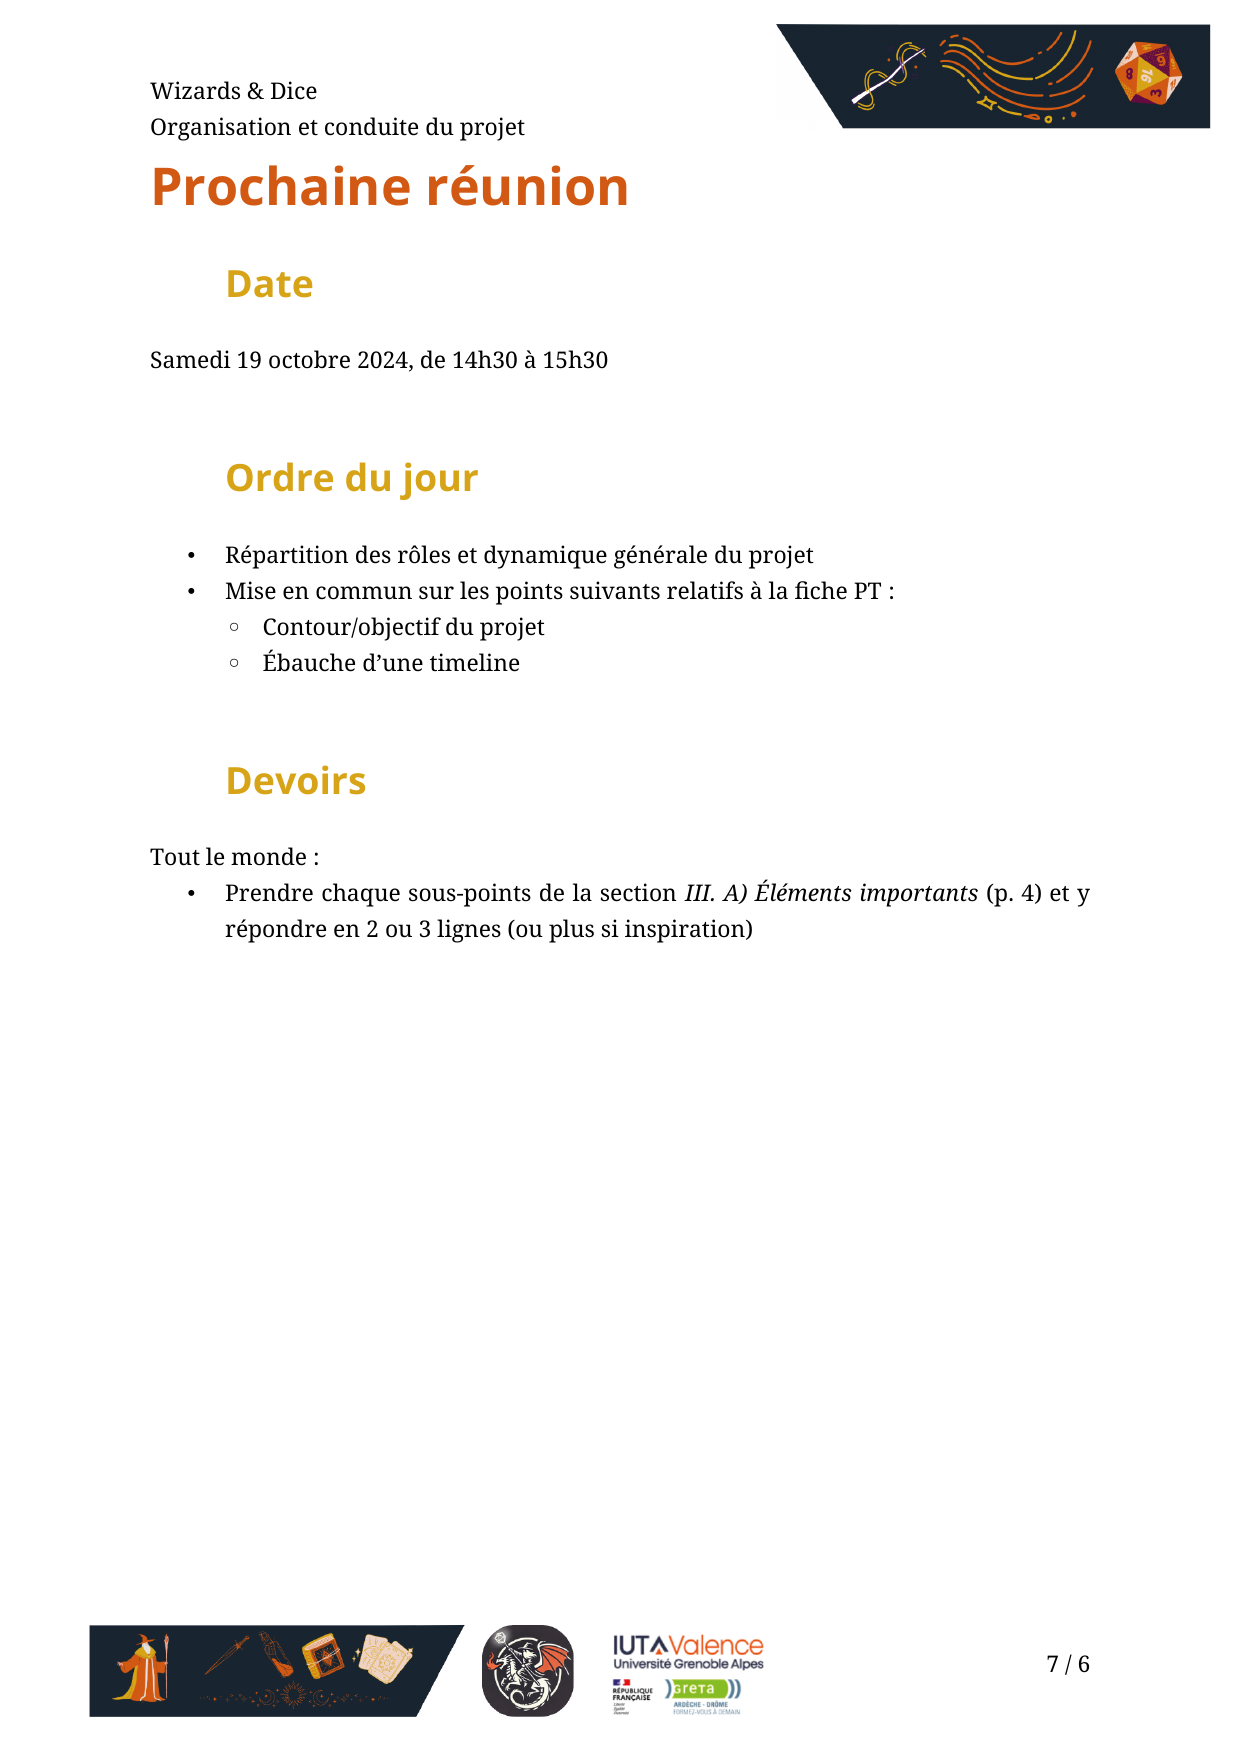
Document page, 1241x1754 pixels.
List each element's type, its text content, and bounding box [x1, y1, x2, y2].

list Mise en commun sur les points suivants relatifs à la fiche PT : [187, 574, 1090, 606]
list Ébauche d’une timeline [225, 646, 1090, 678]
subtitle Ordre du jour [225, 452, 1090, 503]
picture [771, 21, 1218, 131]
text Tout le monde : [150, 841, 1090, 872]
list Prendre chaque sous-points de la section III. A) Éléments importants (p. 4) et y répondre en 2 ou 3 lignes (ou plus si inspiration) [187, 877, 1090, 944]
subtitle Devoirs [225, 754, 1090, 805]
list Répartition des rôles et dynamique générale du projet [187, 539, 1090, 570]
picture [81, 1614, 788, 1726]
subtitle Prochaine réunion [150, 150, 1090, 221]
text Samedi 19 octobre 2024, de 14h30 à 15h30 [150, 344, 1090, 375]
subtitle Date [225, 257, 1090, 308]
list Contour/objectif du projet [225, 611, 1090, 642]
